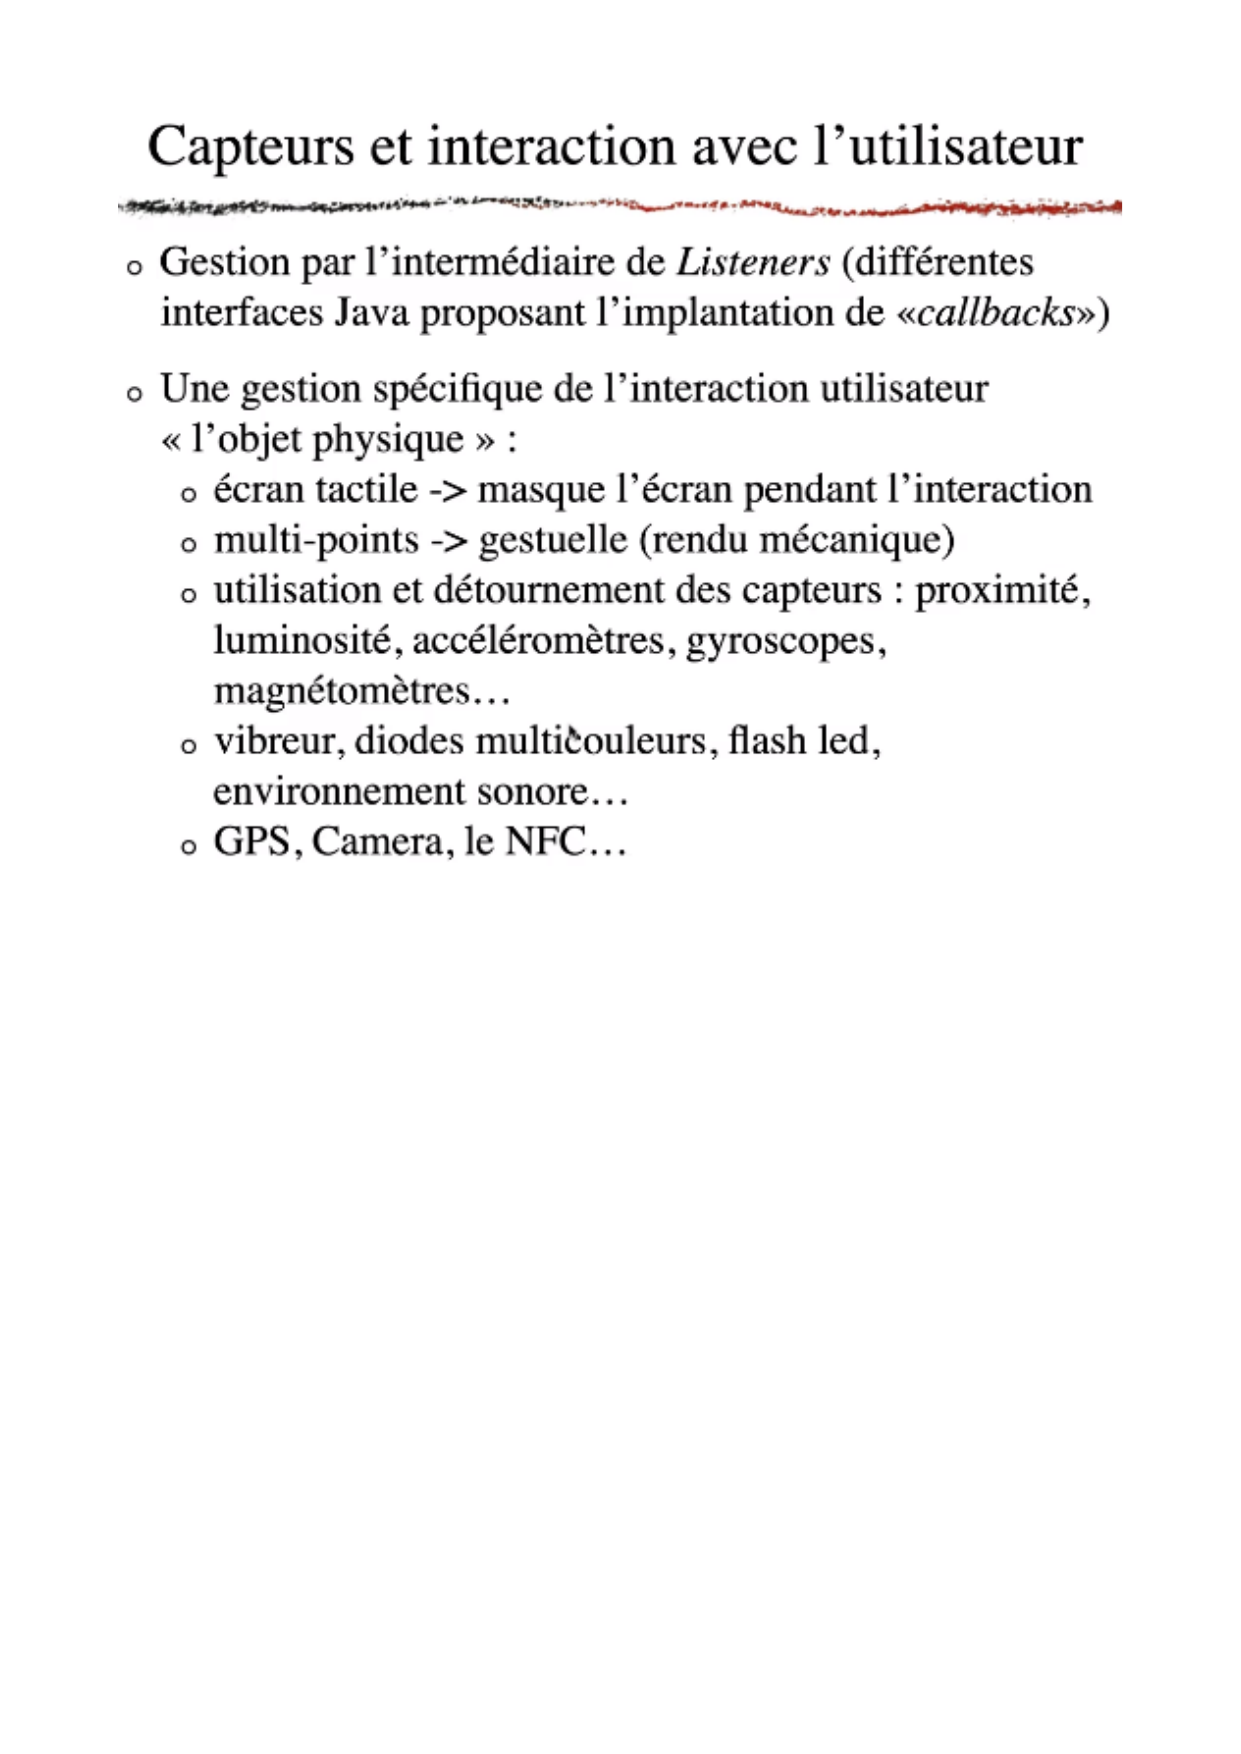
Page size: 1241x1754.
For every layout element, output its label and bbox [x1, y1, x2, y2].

picture [118, 118, 1123, 866]
